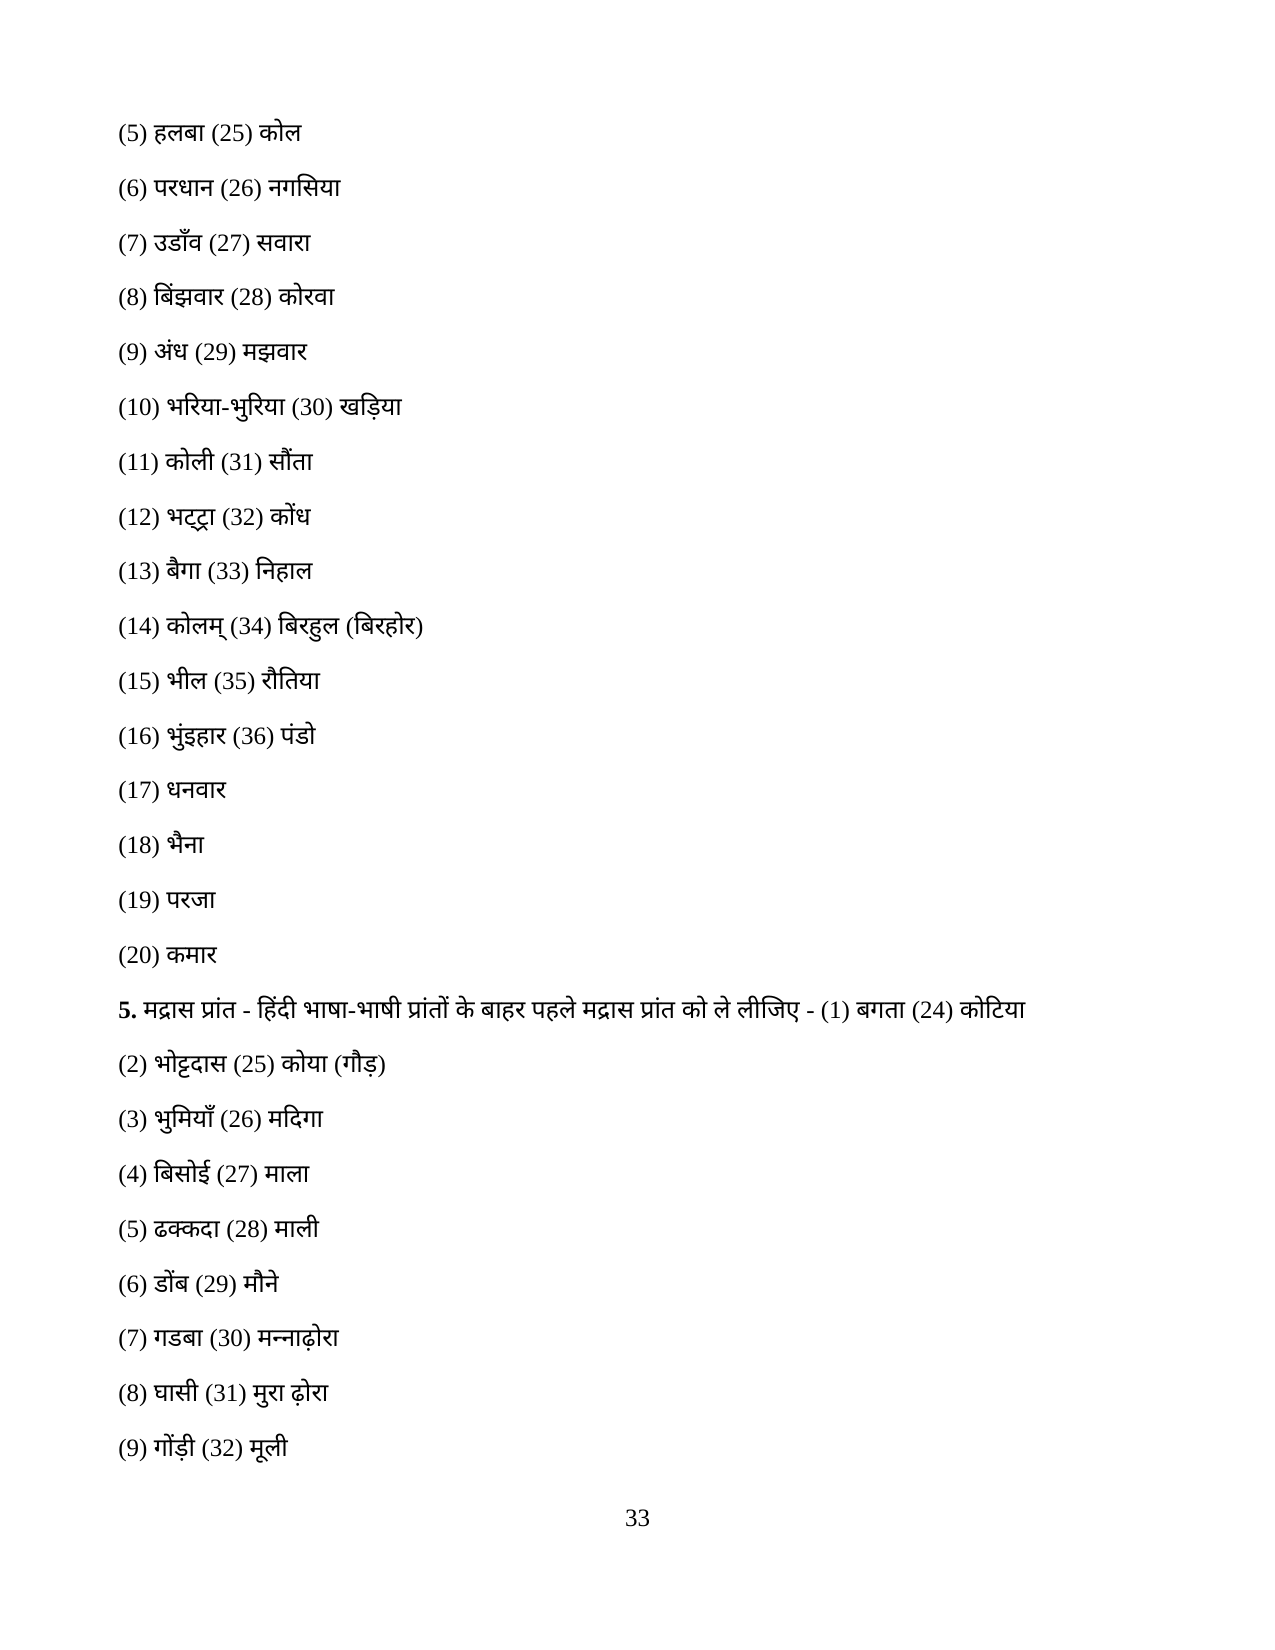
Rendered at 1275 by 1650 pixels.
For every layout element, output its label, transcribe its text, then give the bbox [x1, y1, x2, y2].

text 5. मद्रास प्रांत - हिंदी भाषा-भाषी प्रांतों के बाहर पहले मद्रास प्रांत को ले लीजिए - (1) बगता (24) कोटिया [118, 995, 1157, 1028]
text (9) गोंड़ी (32) मूली [118, 1433, 1157, 1467]
text (6) परधान (26) नगसिया [118, 173, 1157, 206]
text (15) भील (35) रौतिया [118, 666, 1157, 699]
text (5) ढक्‍कदा (28) माली [118, 1214, 1157, 1247]
text (7) गडबा (30) मन्‍नाढ़ोरा [118, 1323, 1157, 1357]
text (6) डोंब (29) मौने [118, 1269, 1157, 1302]
text (17) धनवार [118, 776, 1157, 809]
text (20) कमार [118, 940, 1157, 973]
text (4) बिसोई (27) माला [118, 1159, 1157, 1193]
text (11) कोली (31) सौंता [118, 447, 1157, 480]
text (14) कोलम् (34) बिरहुल (बिरहोर) [118, 611, 1157, 645]
text (19) परजा [118, 885, 1157, 919]
text (3) भुमियाँ (26) मदिगा [118, 1104, 1157, 1138]
text (9) अंध (29) मझवार [118, 337, 1157, 371]
text (12) भट्ट्रा (32) कोंध [118, 502, 1157, 535]
text (5) हलबा (25) कोल [118, 118, 1157, 152]
text (13) बैगा (33) निहाल [118, 556, 1157, 590]
text (8) बिंझवार (28) कोरवा [118, 282, 1157, 316]
text (16) भुंइहार (36) पंडो [118, 721, 1157, 754]
text (8) घासी (31) मुरा ढ़ोरा [118, 1378, 1157, 1412]
text (10) भरिया-भुरिया (30) खड़िया [118, 392, 1157, 426]
text (2) भोट्टदास (25) कोया (गौड़) [118, 1049, 1157, 1083]
text (7) उडाँव (27) सवारा [118, 228, 1157, 261]
text (18) भैना [118, 830, 1157, 864]
